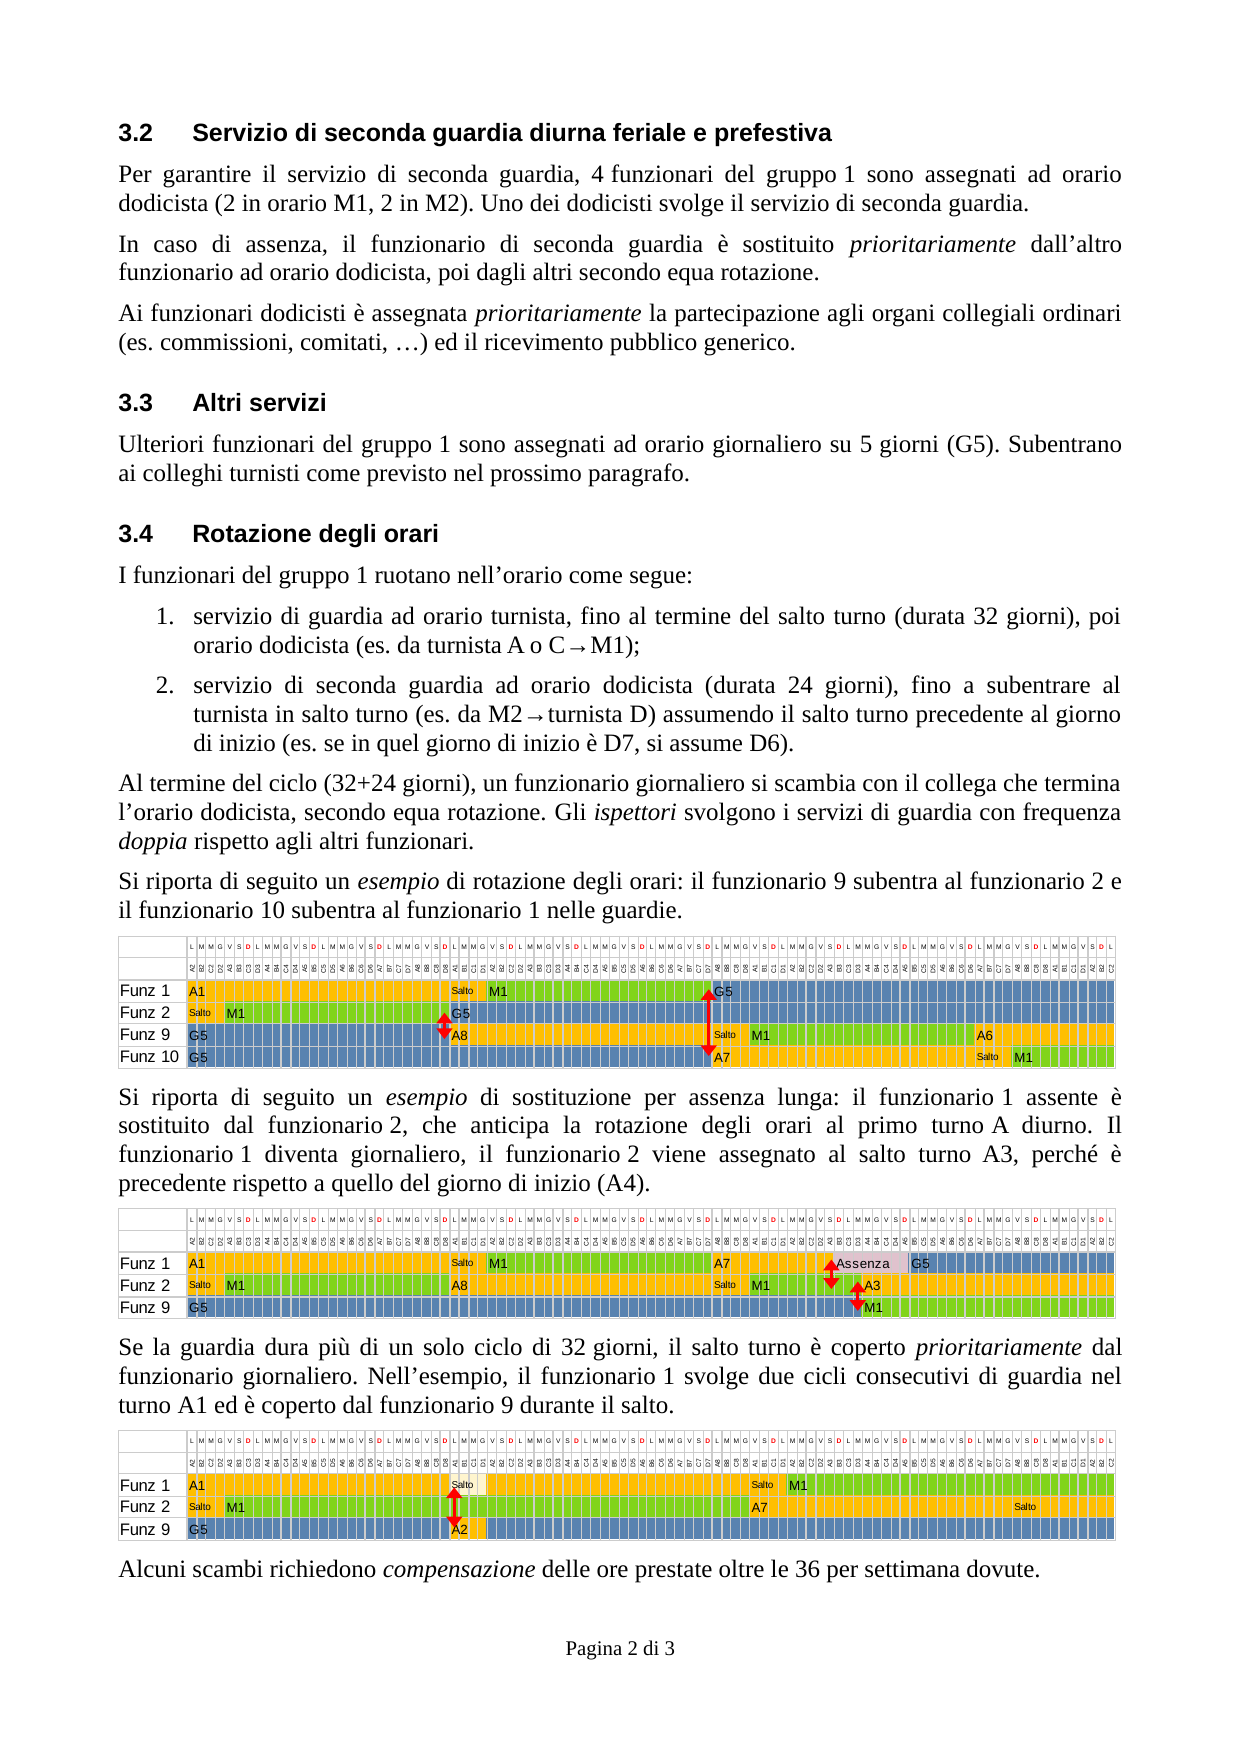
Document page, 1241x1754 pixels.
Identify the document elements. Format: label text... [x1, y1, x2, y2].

text In caso di assenza, il funzionario di seconda guardia è sostituito prioritariamente dall’altro funzionario ad orario dodicista, poi dagli altri secondo equa rotazione. [118, 229, 1122, 286]
subtitle Altri servizi [118, 388, 1122, 417]
subtitle Servizio di seconda guardia diurna feriale e prefestiva [118, 118, 1122, 147]
text Per garantire il servizio di seconda guardia, 4 funzionari del gruppo 1 sono assegnati ad orario dodicista (2 in orario M1, 2 in M2). Uno dei dodicisti svolge il servizio di seconda guardia. [118, 159, 1122, 217]
text Ai funzionari dodicisti è assegnata prioritariamente la partecipazione agli organi collegiali ordinari (es. commissioni, comitati, …) ed il ricevimento pubblico generico. [118, 298, 1122, 355]
text Si riporta di seguito un esempio di sostituzione per assenza lunga: il funzionario 1 assente è sostituito dal funzionario 2, che anticipa la rotazione degli orari al primo turno A diurno. Il funzionario 1 diventa giornaliero, il funzionario 2 viene assegnato al salto turno A3, perché è precedente rispetto a quello del giorno di inizio (A4). [118, 1082, 1122, 1197]
text Alcuni scambi richiedono compensazione delle ore prestate oltre le 36 per settimana dovute. [118, 1554, 1122, 1583]
list servizio di guardia ad orario turnista, fino al termine del salto turno (durata 32 giorni), poi orario dodicista (es. da turnista A o C→M1); [156, 601, 1122, 659]
text Ulteriori funzionari del gruppo 1 sono assegnati ad orario giornaliero su 5 giorni (G5). Subentrano ai colleghi turnisti come previsto nel prossimo paragrafo. [118, 429, 1122, 487]
subtitle Rotazione degli orari [118, 519, 1122, 548]
text Si riporta di seguito un esempio di rotazione degli orari: il funzionario 9 subentra al funzionario 2 e il funzionario 10 subentra al funzionario 1 nelle guardie. [118, 866, 1122, 924]
list servizio di seconda guardia ad orario dodicista (durata 24 giorni), fino a subentrare al turnista in salto turno (es. da M2→turnista D) assumendo il salto turno precedente al giorno di inizio (es. se in quel giorno di inizio è D7, si assume D6). [156, 670, 1122, 757]
text Se la guardia dura più di un solo ciclo di 32 giorni, il salto turno è coperto prioritariamente dal funzionario giornaliero. Nell’esempio, il funzionario 1 svolge due cicli consecutivi di guardia nel turno A1 ed è coperto dal funzionario 9 durante il salto. [118, 1332, 1122, 1418]
text I funzionari del gruppo 1 ruotano nell’orario come segue: [118, 561, 1122, 589]
text Al termine del ciclo (32+24 giorni), un funzionario giornaliero si scambia con il collega che termina l’orario dodicista, secondo equa rotazione. Gli ispettori svolgono i servizi di guardia con frequenza doppia rispetto agli altri funzionari. [118, 768, 1122, 855]
